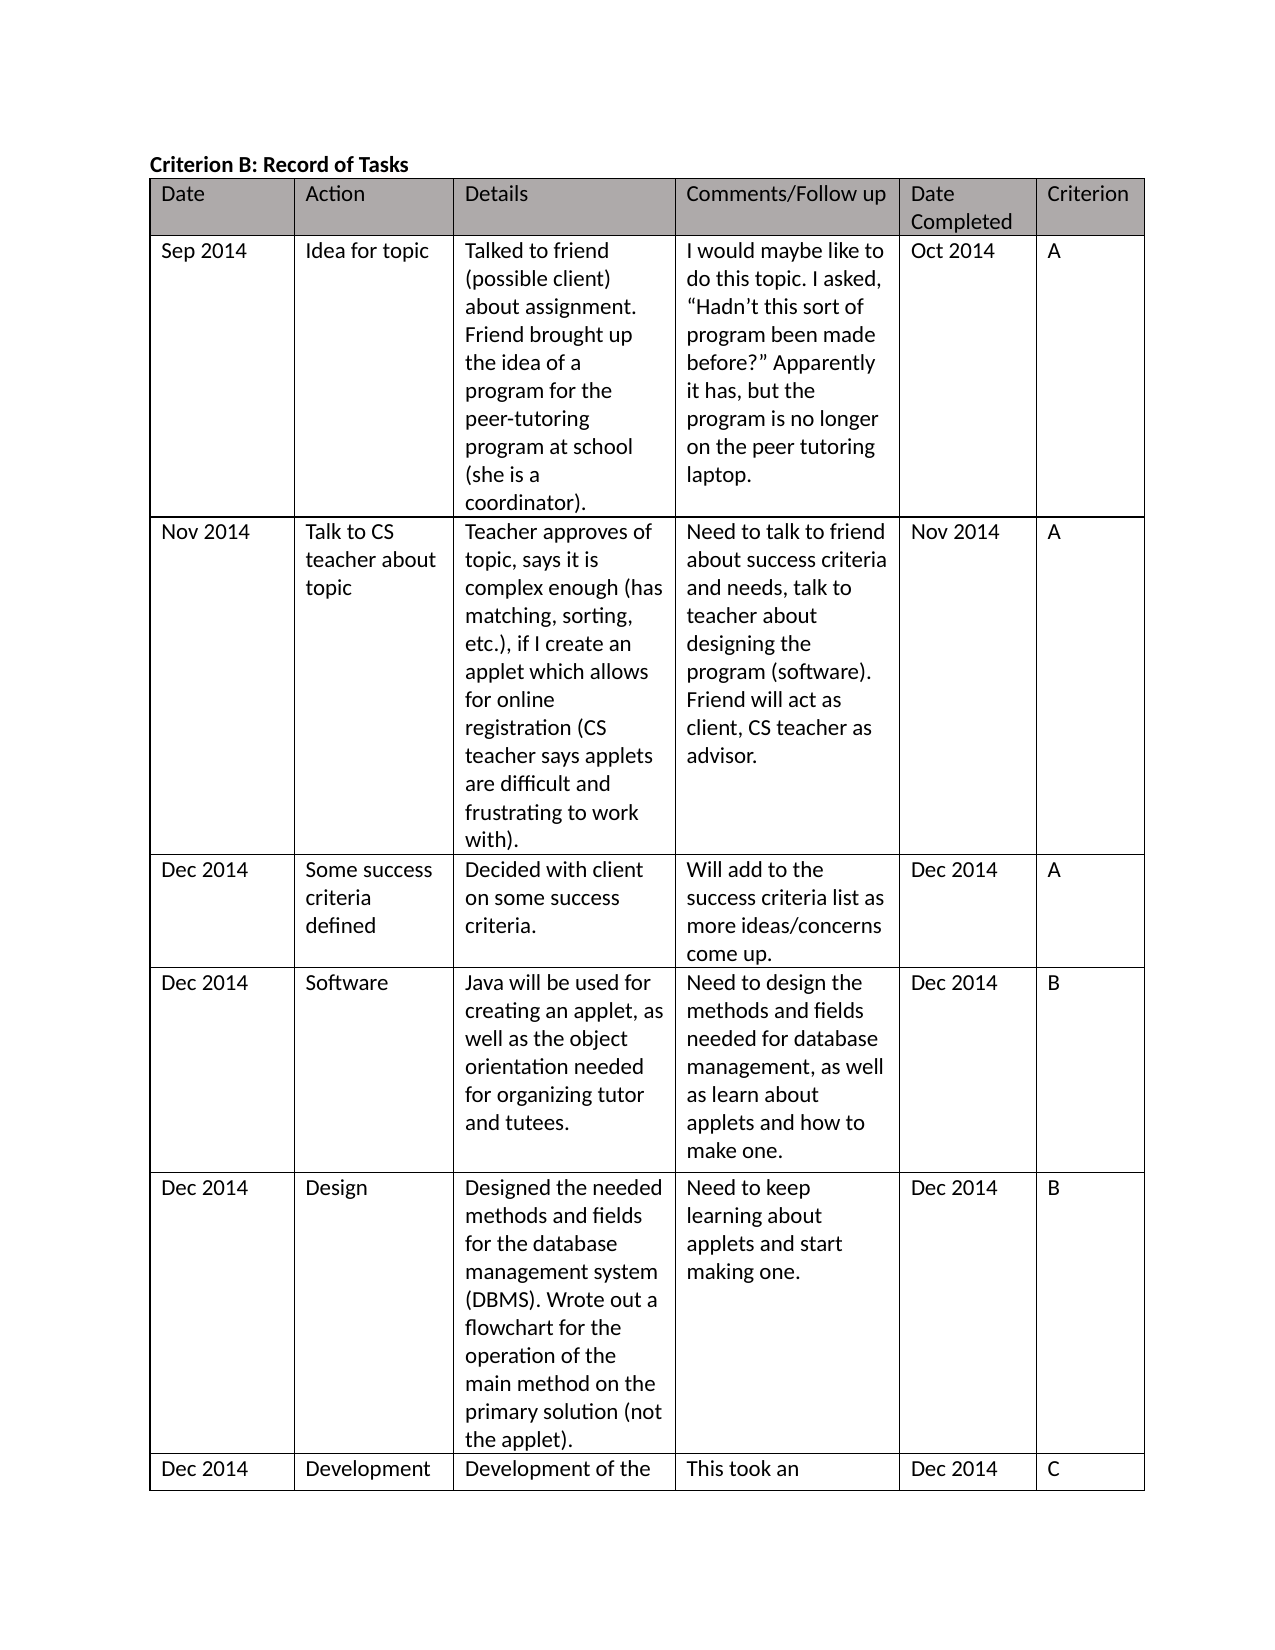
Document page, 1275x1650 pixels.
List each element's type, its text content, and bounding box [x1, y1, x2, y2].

table_cell Decided with client on some success criteria. [454, 855, 675, 967]
table_header Details [454, 179, 675, 235]
table_cell Need to talk to friend about success criteria and needs, talk to teacher about designing the program (software). Friend will act as client, CS teacher as advisor. [676, 518, 899, 854]
table_header Action [295, 179, 453, 235]
table_cell A [1037, 855, 1144, 967]
table_cell Dec 2014 [900, 855, 1036, 967]
table_cell Nov 2014 [900, 518, 1036, 854]
table_cell Designed the needed methods and fields for the database management system (DBMS). Wrote out a flowchart for the operation of the main method on the primary solution (not the applet). [454, 1173, 675, 1453]
table_cell C [1037, 1454, 1144, 1490]
table_cell Dec 2014 [900, 1173, 1036, 1453]
table_cell Dec 2014 [900, 1454, 1036, 1490]
table_cell Will add to the success criteria list as more ideas/concerns come up. [676, 855, 899, 967]
table_cell B [1037, 968, 1144, 1172]
table_cell Oct 2014 [900, 236, 1036, 516]
table_cell Teacher approves of topic, says it is complex enough (has matching, sorting, etc.), if I create an applet which allows for online registration (CS teacher says applets are difficult and frustrating to work with). [454, 518, 675, 854]
table_header Comments/Follow up [676, 179, 899, 235]
table_cell Idea for topic [295, 236, 453, 516]
table_header Date [151, 179, 294, 235]
table_cell Nov 2014 [151, 518, 294, 854]
table_cell A [1037, 518, 1144, 854]
table_cell Design [295, 1173, 453, 1453]
table_cell Some success criteria defined [295, 855, 453, 967]
table_cell Dec 2014 [151, 855, 294, 967]
table_cell Software [295, 968, 453, 1172]
table_cell Need to keep learning about applets and start making one. [676, 1173, 899, 1453]
table_cell This took an [676, 1454, 899, 1490]
text Criterion B: Record of Tasks [150, 150, 1125, 178]
table_cell B [1037, 1173, 1144, 1453]
table_cell Sep 2014 [151, 236, 294, 516]
table_cell Java will be used for creating an applet, as well as the object orientation needed for organizing tutor and tutees. [454, 968, 675, 1172]
table_cell Dec 2014 [151, 968, 294, 1172]
table_cell Development [295, 1454, 453, 1490]
table_cell Need to design the methods and fields needed for database management, as well as learn about applets and how to make one. [676, 968, 899, 1172]
table_header Criterion [1037, 179, 1144, 235]
table_cell Dec 2014 [151, 1454, 294, 1490]
table_cell Dec 2014 [151, 1173, 294, 1453]
table_cell A [1037, 236, 1144, 516]
table_cell Dec 2014 [900, 968, 1036, 1172]
table_cell I would maybe like to do this topic. I asked, “Hadn’t this sort of program been made before?” Apparently it has, but the program is no longer on the peer tutoring laptop. [676, 236, 899, 516]
table_cell Talked to friend (possible client) about assignment. Friend brought up the idea of a program for the peer-tutoring program at school (she is a coordinator). [454, 236, 675, 516]
table_header Date Completed [900, 179, 1036, 235]
table_cell Talk to CS teacher about topic [295, 518, 453, 854]
table_cell Development of the [454, 1454, 675, 1490]
